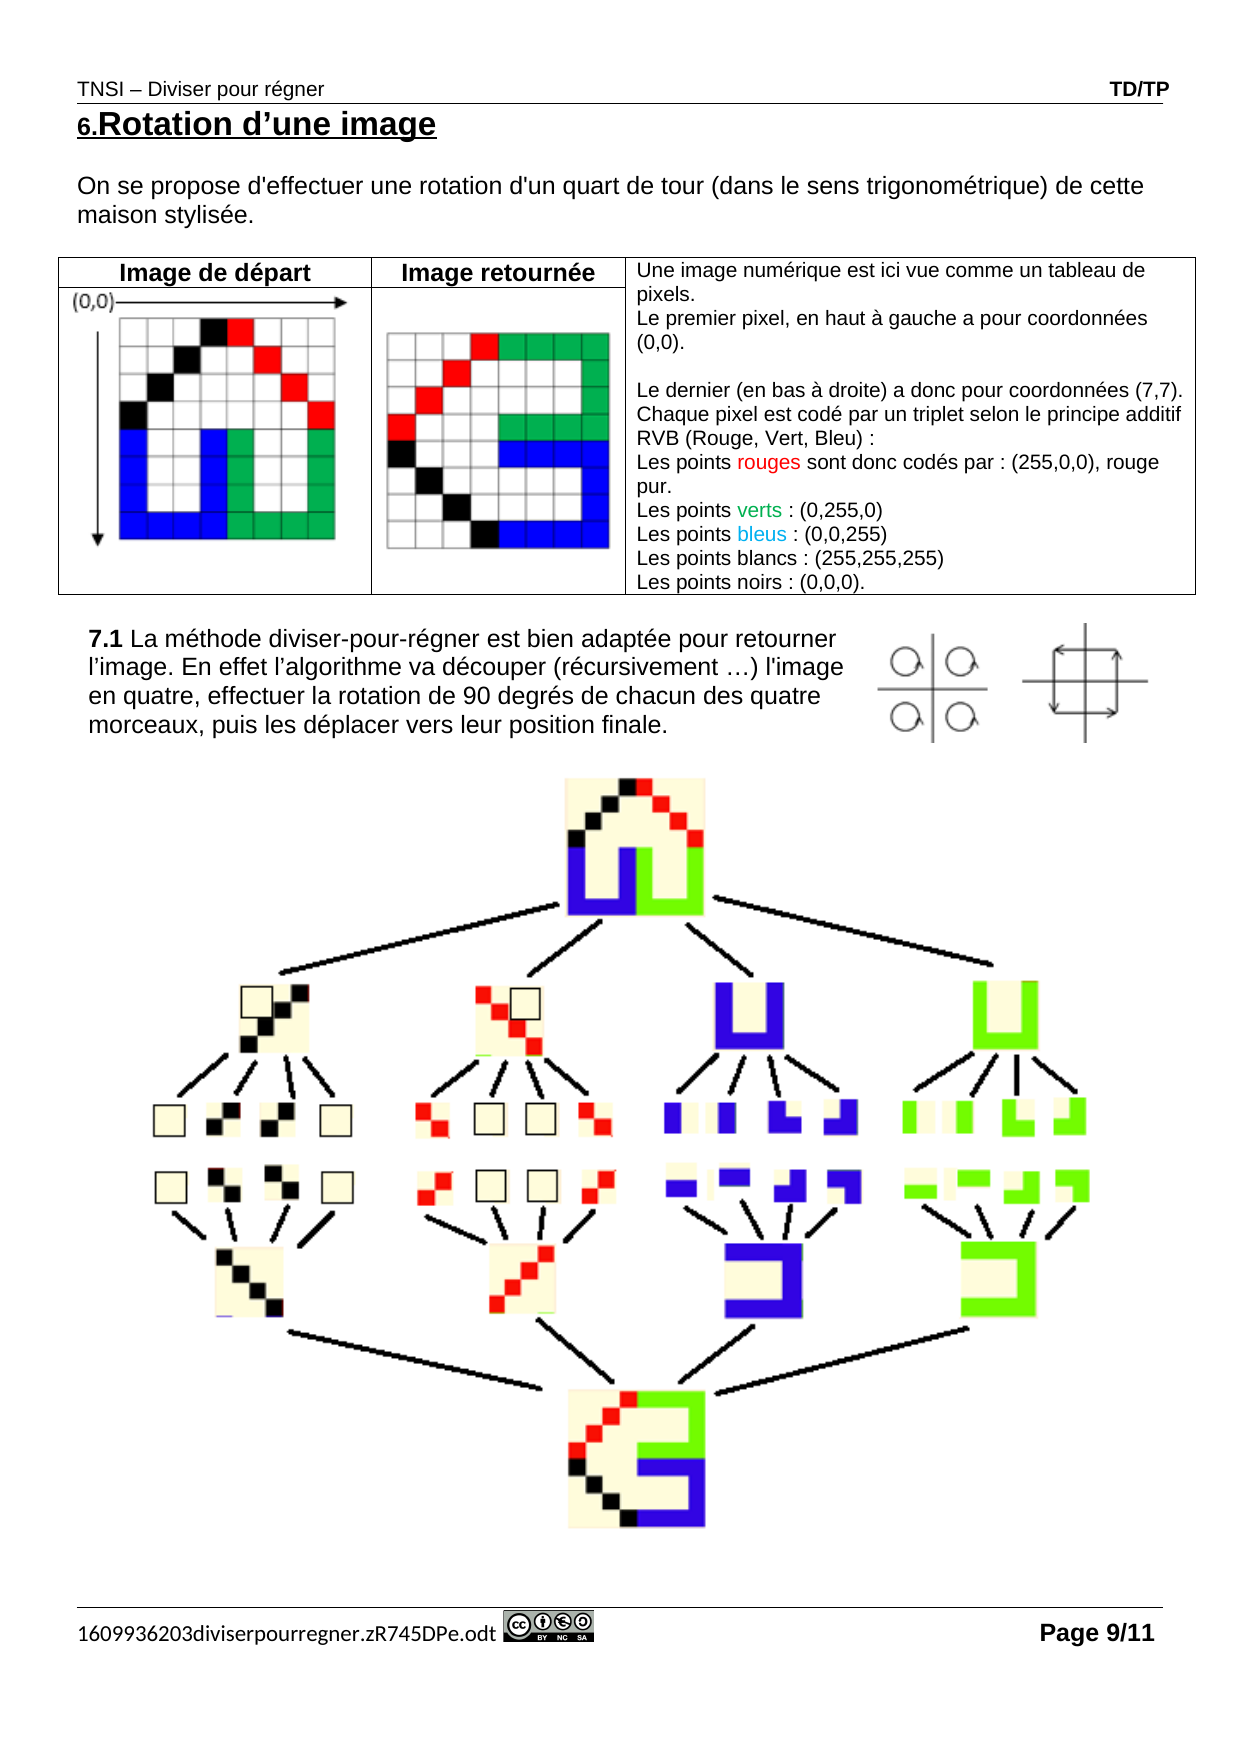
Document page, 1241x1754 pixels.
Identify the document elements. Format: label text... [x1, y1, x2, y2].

picture [138, 771, 1102, 1539]
table_header Une image numérique est ici vue comme un tableau de pixels. Le premier pixel, en haut à gauche a pour coordonnées (0,0). Le dernier (en bas à droite) a donc pour coordonnées (7,7). Chaque pixel est codé par un triplet selon le principe additif RVB (Rouge, Vert, Bleu) : Les points rouges sont donc codés par : (255,0,0), rouge pur. Les points verts : (0,255,0) Les points bleus : (0,0,255) Les points blancs : (255,255,255) Les points noirs : (0,0,0). [626, 258, 1195, 594]
table_header Image retournée [372, 258, 625, 287]
table_cell [372, 288, 625, 594]
table_header Image de départ [59, 258, 371, 287]
picture [503, 1610, 594, 1642]
table_header [1152, 624, 1163, 742]
list Rotation d’une image [77, 104, 1163, 142]
table_cell [59, 288, 371, 594]
text On se propose d'effectuer une rotation d'un quart de tour (dans le sens trigonométrique) de cette maison stylisée. [77, 171, 1163, 228]
table_header 7.1 La méthode diviser-pour-régner est bien adaptée pour retourner l’image. En effet l’algorithme va découper (récursivement …) l'image en quatre, effectuer la rotation de 90 degrés de chacun des quatre morceaux, puis les déplacer vers leur position finale. [77, 624, 859, 742]
table_header [860, 624, 870, 742]
